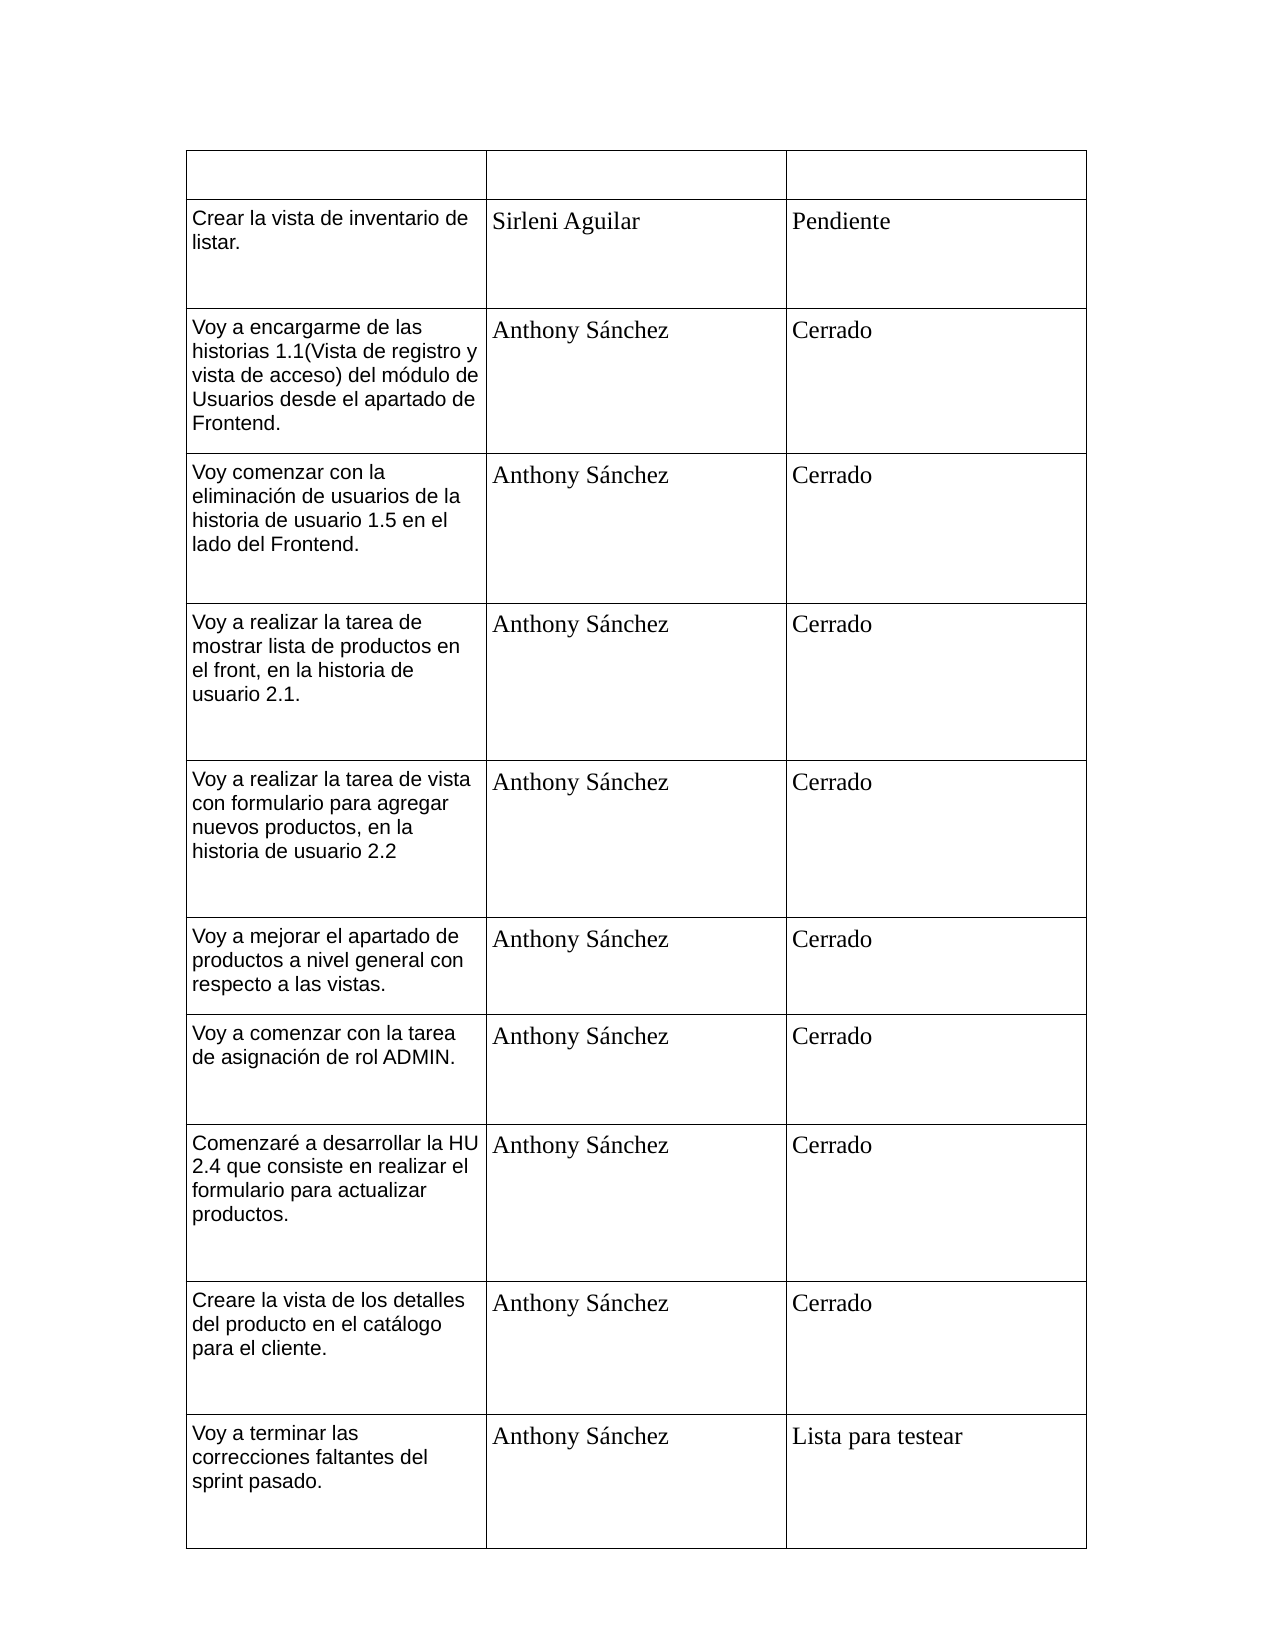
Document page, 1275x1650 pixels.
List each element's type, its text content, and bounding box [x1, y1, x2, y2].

table_cell Anthony Sánchez [487, 1125, 786, 1281]
table_cell Crear la vista de inventario de listar. [187, 200, 486, 308]
table_cell Voy a encargarme de las historias 1.1(Vista de registro y vista de acceso) del módulo de Usuarios desde el apartado de Frontend. [187, 309, 486, 453]
table_cell Lista para testear [787, 1415, 1086, 1547]
table_cell Anthony Sánchez [487, 309, 786, 453]
table_cell Anthony Sánchez [487, 454, 786, 603]
table_cell Voy a mejorar el apartado de productos a nivel general con respecto a las vistas. [187, 918, 486, 1014]
table_cell Cerrado [787, 918, 1086, 1014]
table_cell Anthony Sánchez [487, 604, 786, 760]
table_cell Cerrado [787, 1125, 1086, 1281]
table_cell Creare la vista de los detalles del producto en el catálogo para el cliente. [187, 1282, 486, 1414]
table_cell Cerrado [787, 761, 1086, 917]
table_cell Sirleni Aguilar [487, 200, 786, 308]
table_cell Comenzaré a desarrollar la HU 2.4 que consiste en realizar el formulario para actualizar productos. [187, 1125, 486, 1281]
table_cell Cerrado [787, 604, 1086, 760]
table_cell [787, 151, 1086, 199]
table_cell [187, 151, 486, 199]
table_cell Cerrado [787, 1282, 1086, 1414]
table_cell Voy a realizar la tarea de vista con formulario para agregar nuevos productos, en la historia de usuario 2.2 [187, 761, 486, 917]
table_cell Voy a terminar las correcciones faltantes del sprint pasado. [187, 1415, 486, 1547]
table_cell [487, 151, 786, 199]
table_cell Anthony Sánchez [487, 761, 786, 917]
table_cell Voy comenzar con la eliminación de usuarios de la historia de usuario 1.5 en el lado del Frontend. [187, 454, 486, 603]
table_cell Anthony Sánchez [487, 1015, 786, 1123]
table_cell Cerrado [787, 1015, 1086, 1123]
table_cell Cerrado [787, 454, 1086, 603]
table_cell Cerrado [787, 309, 1086, 453]
table_cell Voy a realizar la tarea de mostrar lista de productos en el front, en la historia de usuario 2.1. [187, 604, 486, 760]
table_cell Anthony Sánchez [487, 1415, 786, 1547]
table_cell Pendiente [787, 200, 1086, 308]
table_cell Voy a comenzar con la tarea de asignación de rol ADMIN. [187, 1015, 486, 1123]
table_cell Anthony Sánchez [487, 1282, 786, 1414]
table_cell Anthony Sánchez [487, 918, 786, 1014]
